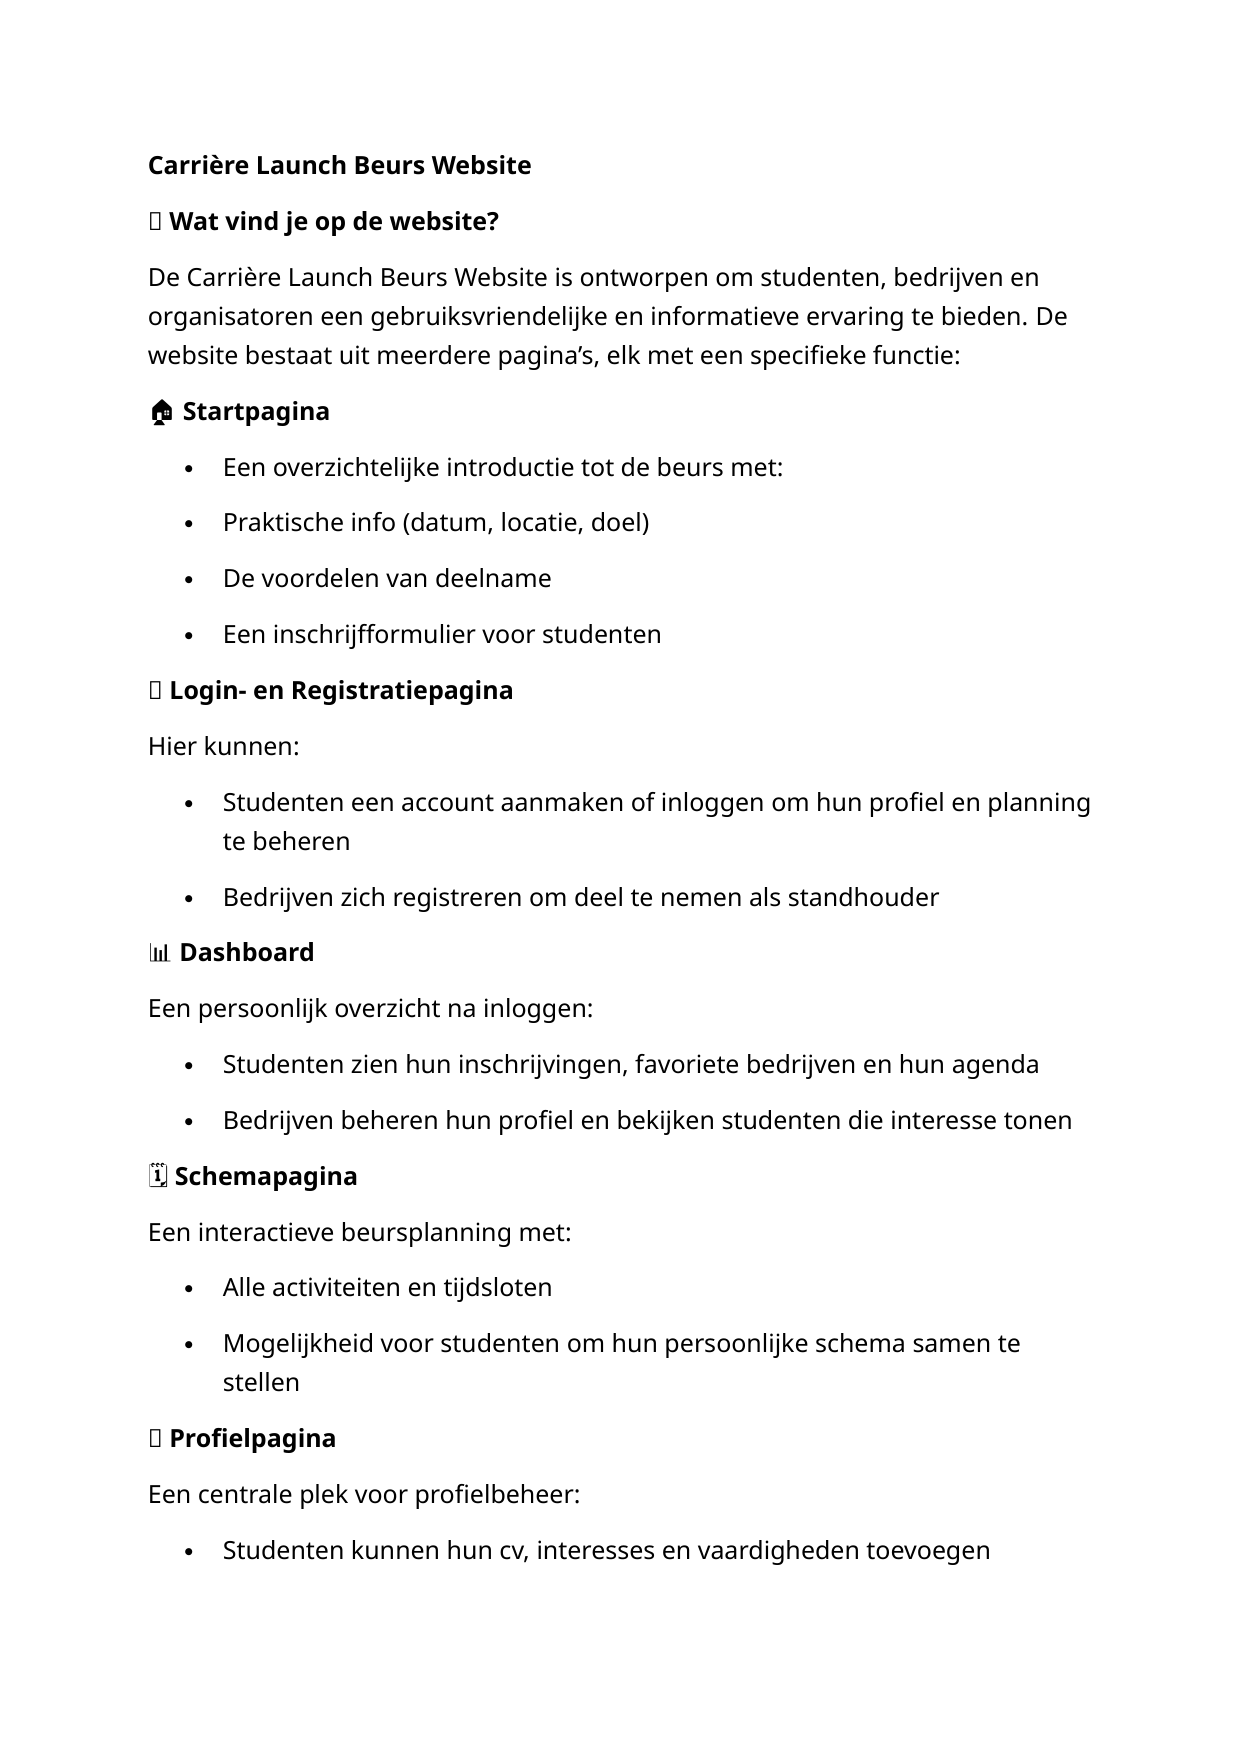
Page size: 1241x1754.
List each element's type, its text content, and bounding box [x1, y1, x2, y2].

text Een persoonlijk overzicht na inloggen: [148, 991, 1093, 1025]
list Een overzichtelijke introductie tot de beurs met: [185, 449, 1093, 483]
text 👤 Profielpagina [148, 1421, 1093, 1455]
text 🏠 Startpagina [148, 393, 1093, 427]
text 🌐 Wat vind je op de website? [148, 203, 1093, 237]
list Mogelijkheid voor studenten om hun persoonlijke schema samen te stellen [185, 1326, 1093, 1399]
list Studenten kunnen hun cv, interesses en vaardigheden toevoegen [185, 1533, 1093, 1567]
list Een inschrijfformulier voor studenten [185, 617, 1093, 651]
list Bedrijven beheren hun profiel en bekijken studenten die interesse tonen [185, 1103, 1093, 1137]
text De Carrière Launch Beurs Website is ontworpen om studenten, bedrijven en organisatoren een gebruiksvriendelijke en informatieve ervaring te bieden. De website bestaat uit meerdere pagina’s, elk met een specifieke functie: [148, 259, 1093, 372]
list De voordelen van deelname [185, 561, 1093, 595]
list Bedrijven zich registreren om deel te nemen als standhouder [185, 879, 1093, 913]
text 🗓️ Schemapagina [148, 1158, 1093, 1192]
list Alle activiteiten en tijdsloten [185, 1270, 1093, 1304]
text Een interactieve beursplanning met: [148, 1214, 1093, 1248]
list Praktische info (datum, locatie, doel) [185, 505, 1093, 539]
text Een centrale plek voor profielbeheer: [148, 1477, 1093, 1511]
text Hier kunnen: [148, 728, 1093, 762]
text 🔐 Login- en Registratiepagina [148, 673, 1093, 707]
list Studenten een account aanmaken of inloggen om hun profiel en planning te beheren [185, 784, 1093, 857]
text Carrière Launch Beurs Website [148, 148, 1093, 182]
list Studenten zien hun inschrijvingen, favoriete bedrijven en hun agenda [185, 1047, 1093, 1081]
text 📊 Dashboard [148, 935, 1093, 969]
